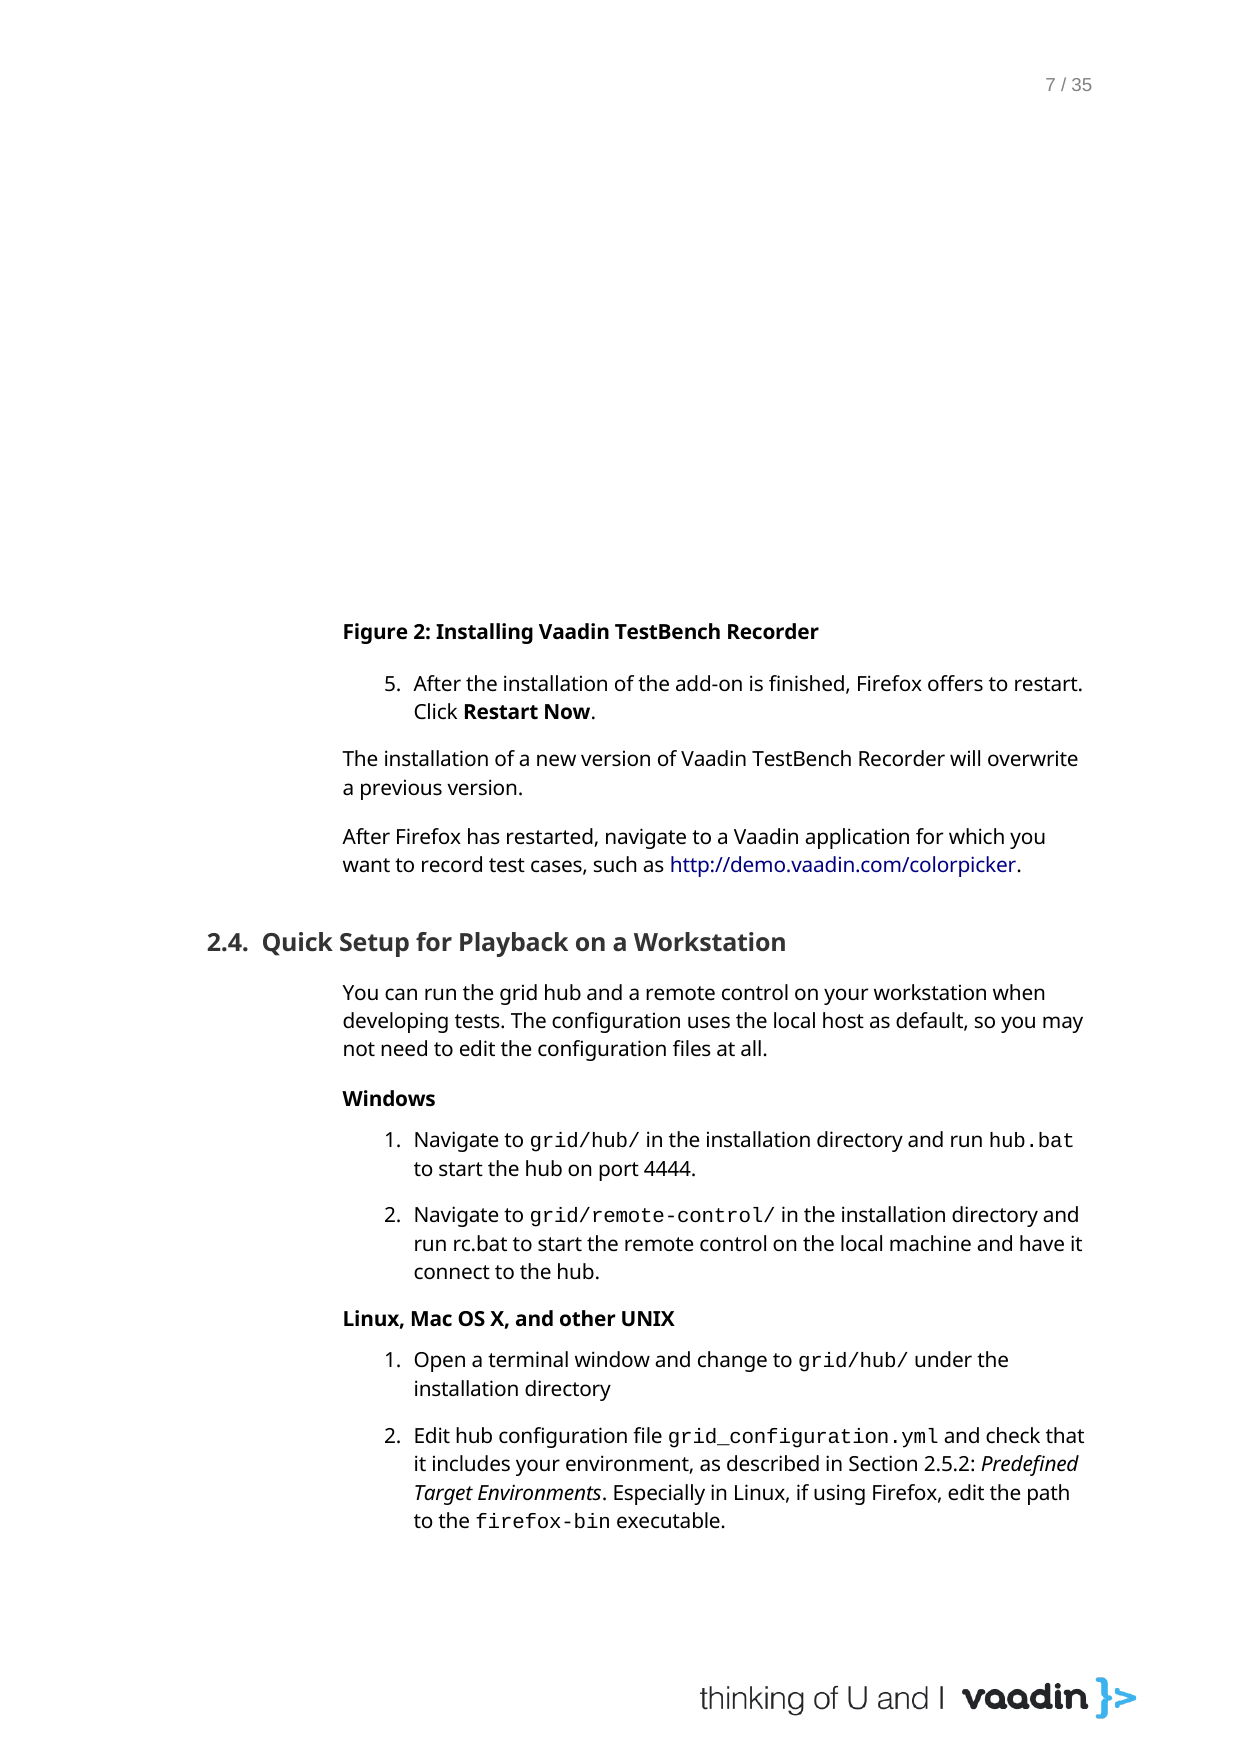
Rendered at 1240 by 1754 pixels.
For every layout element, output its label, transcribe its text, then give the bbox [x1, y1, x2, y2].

list Edit hub configuration file grid_configuration.yml and check that it includes your environment, as described in Section 2.5.2: Predefined Target Environments. Especially in Linux, if using Firefox, edit the path to the firefox-bin executable. [384, 1421, 1092, 1535]
text Linux, Mac OS X, and other UNIX [342, 1304, 1092, 1333]
list Navigate to grid/remote-control/ in the installation directory and run rc.bat to start the remote control on the local machine and have it connect to the hub. [384, 1200, 1092, 1286]
text Figure 2: Installing Vaadin TestBench Recorder [342, 617, 1092, 645]
picture [699, 1673, 1139, 1721]
text Windows [342, 1084, 1092, 1112]
text You can run the grid hub and a remote control on your workstation when developing tests. The configuration uses the local host as default, so you may not need to edit the configuration files at all. [342, 978, 1092, 1063]
text The installation of a new version of Vaadin TestBench Recorder will overwrite a previous version. [342, 744, 1092, 801]
list Open a terminal window and change to grid/hub/ under the installation directory [384, 1346, 1092, 1403]
subtitle Quick Setup for Playback on a Workstation [207, 925, 1092, 959]
text After Firefox has restarted, navigate to a Vaadin application for which you want to record test cases, such as http://demo.vaadin.com/colorpicker. [342, 822, 1092, 879]
list Navigate to grid/hub/ in the installation directory and run hub.bat to start the hub on port 4444. [384, 1125, 1092, 1182]
list After the installation of the add-on is finished, Firefox offers to restart. Click Restart Now. [384, 669, 1092, 726]
